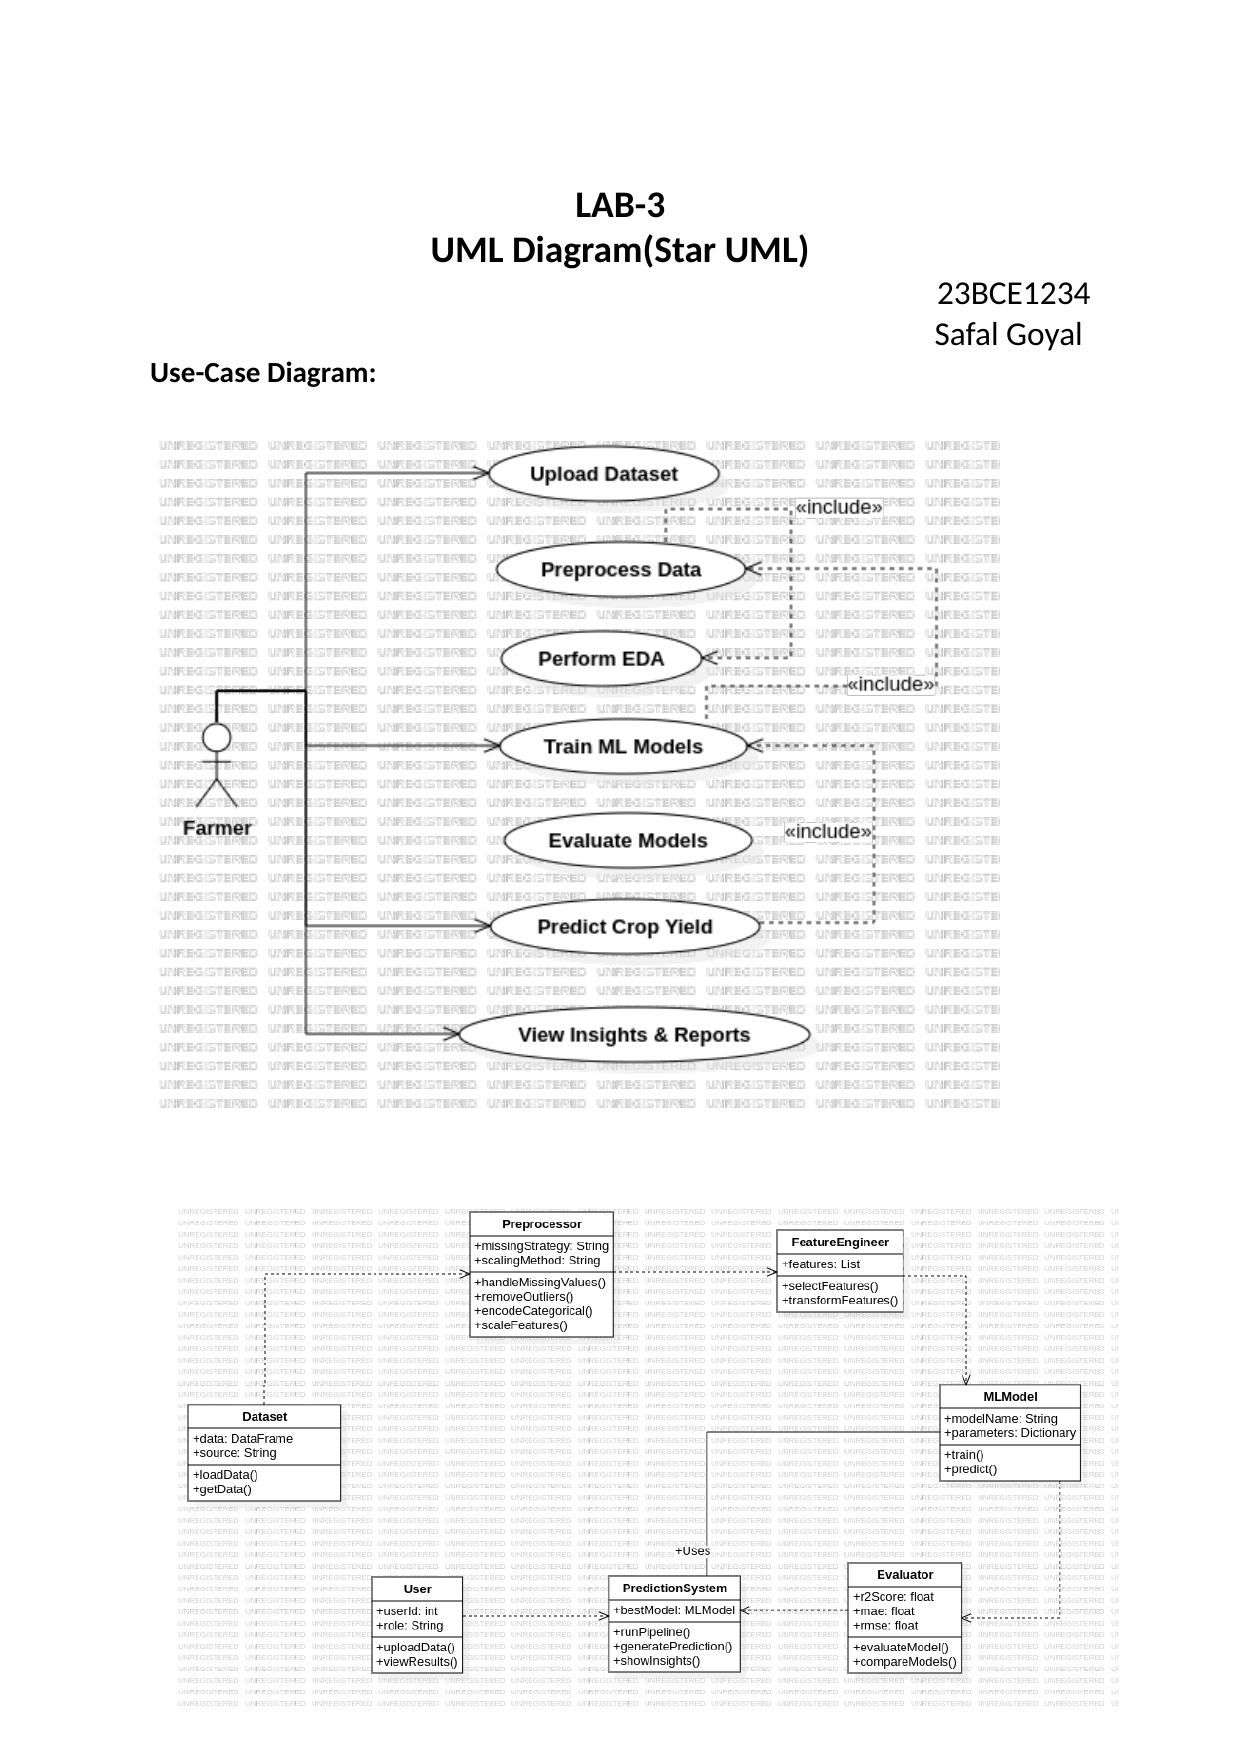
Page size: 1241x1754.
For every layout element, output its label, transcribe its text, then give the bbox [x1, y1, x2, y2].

picture [159, 432, 1001, 1125]
text UML Diagram(Star UML) [150, 226, 1090, 272]
text LAB-3 [150, 181, 1090, 226]
picture [178, 1202, 1119, 1711]
text Safal Goyal [150, 313, 1090, 354]
text 23BCE1234 [150, 272, 1090, 313]
text Use-Case Diagram: [150, 354, 1090, 389]
